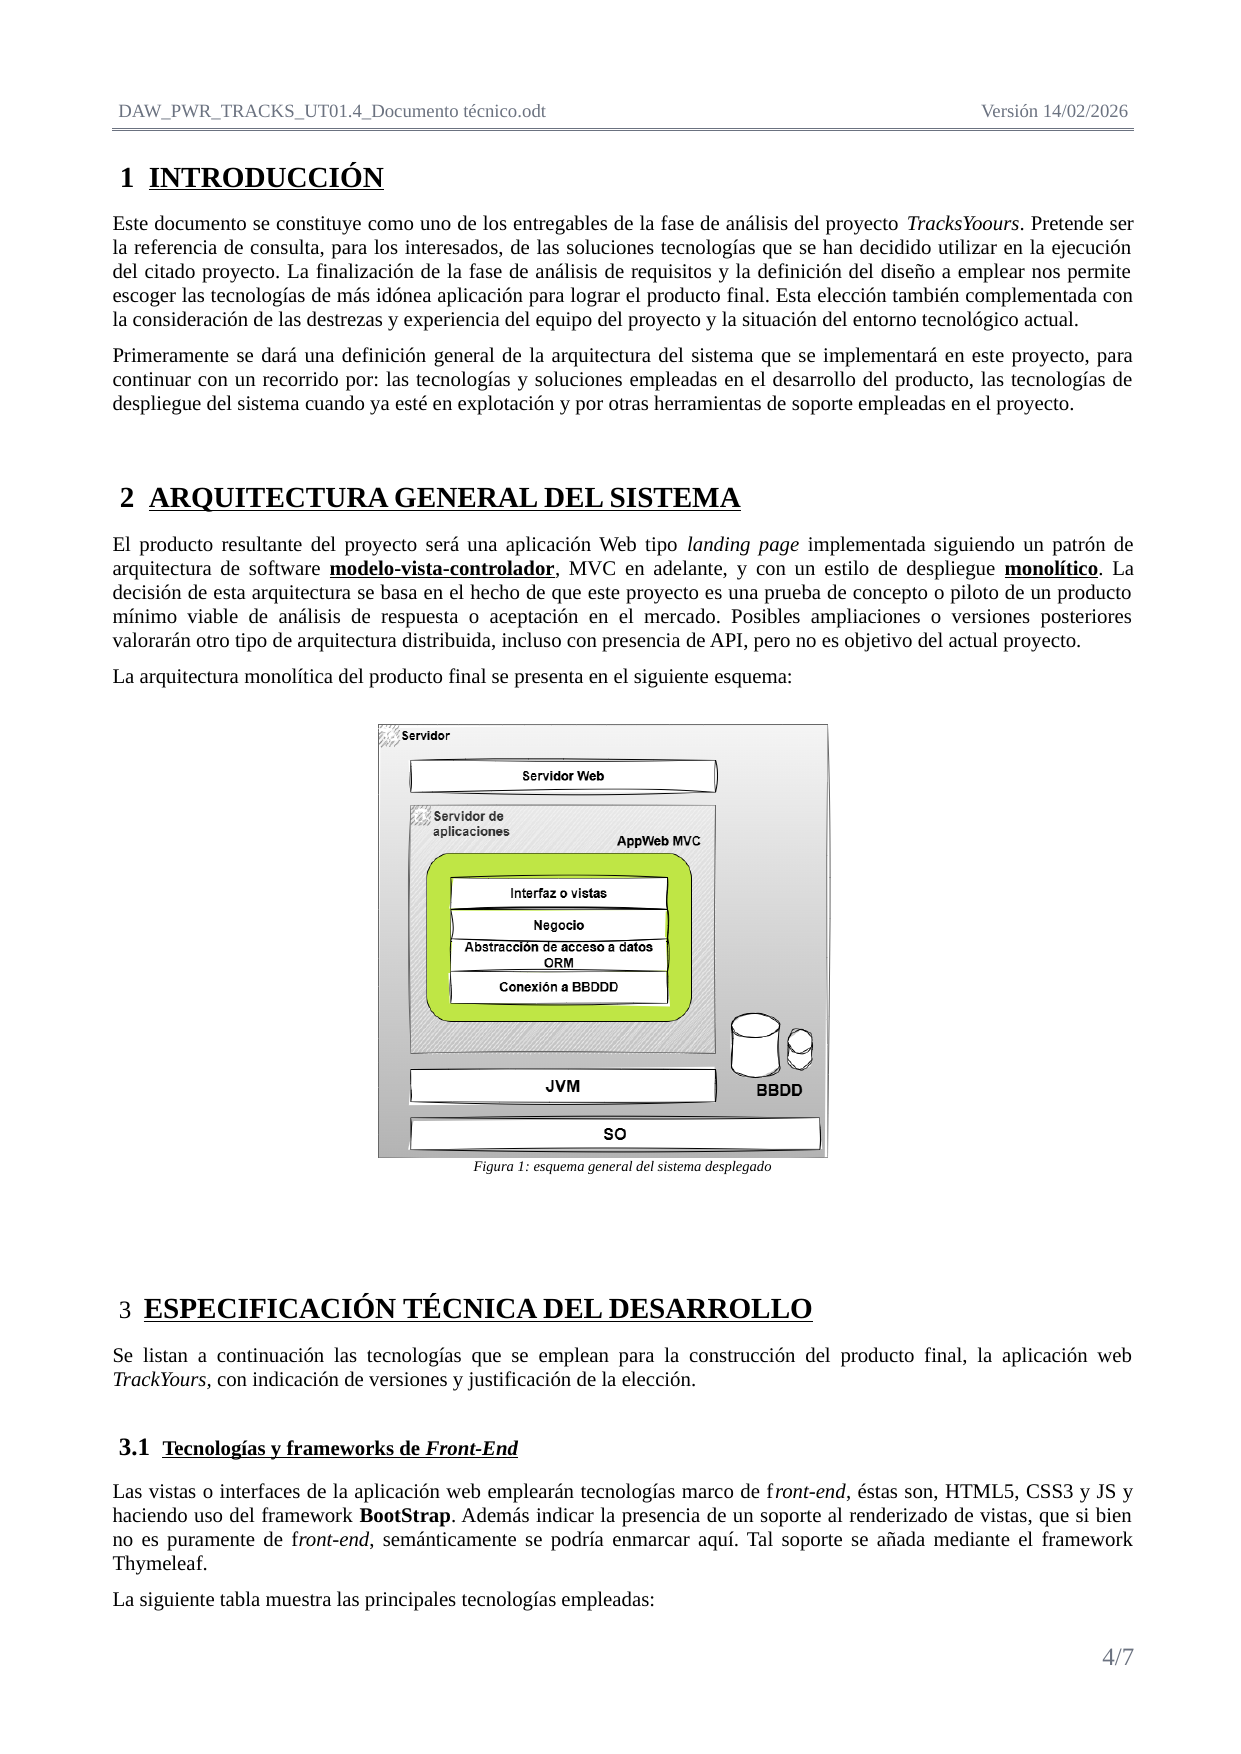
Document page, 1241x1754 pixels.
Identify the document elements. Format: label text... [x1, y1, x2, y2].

text El producto resultante del proyecto será una aplicación Web tipo landing page implementada siguiendo un patrón de arquitectura de software modelo-vista-controlador, MVC en adelante, y con un estilo de despliegue monolítico. La decisión de esta arquitectura se basa en el hecho de que este proyecto es una prueba de concepto o piloto de un producto mínimo viable de análisis de respuesta o aceptación en el mercado. Posibles ampliaciones o versiones posteriores valorarán otro tipo de arquitectura distribuida, incluso con presencia de API, pero no es objetivo del actual proyecto. [112, 532, 1134, 652]
picture [378, 724, 868, 1158]
text Figura 1: esquema general del sistema desplegado [379, 1158, 867, 1174]
list Primeramente se dará una definición general de la arquitectura del sistema que se implementará en este proyecto, para continuar con un recorrido por: las tecnologías y soluciones empleadas en el desarrollo del producto, las tecnologías de despliegue del sistema cuando ya esté en explotación y por otras herramientas de soporte empleadas en el proyecto. [112, 343, 1134, 415]
list Se listan a continuación las tecnologías que se emplean para la construcción del producto final, la aplicación web TrackYours, con indicación de versiones y justificación de la elección. [112, 1343, 1134, 1391]
text La arquitectura monolítica del producto final se presenta en el siguiente esquema: [112, 664, 1134, 688]
list INTRODUCCIÓN [112, 160, 1134, 193]
list ESPECIFICACIÓN TÉCNICA DEL DESARROLLO [112, 1292, 1134, 1325]
list ARQUITECTURA GENERAL DEL SISTEMA [112, 481, 1134, 514]
text La siguiente tabla muestra las principales tecnologías empleadas: [112, 1587, 1134, 1611]
list Tecnologías y frameworks de Front-End [112, 1432, 1134, 1461]
text Las vistas o interfaces de la aplicación web emplearán tecnologías marco de front-end, éstas son, HTML5, CSS3 y JS y haciendo uso del framework BootStrap. Además indicar la presencia de un soporte al renderizado de vistas, que si bien no es puramente de front-end, semánticamente se podría enmarcar aquí. Tal soporte se añada mediante el framework Thymeleaf. [112, 1479, 1134, 1575]
list Este documento se constituye como uno de los entregables de la fase de análisis del proyecto TracksYoours. Pretende ser la referencia de consulta, para los interesados, de las soluciones tecnologías que se han decidido utilizar en la ejecución del citado proyecto. La finalización de la fase de análisis de requisitos y la definición del diseño a emplear nos permite escoger las tecnologías de más idónea aplicación para lograr el producto final. Esta elección también complementada con la consideración de las destrezas y experiencia del equipo del proyecto y la situación del entorno tecnológico actual. [112, 211, 1134, 331]
